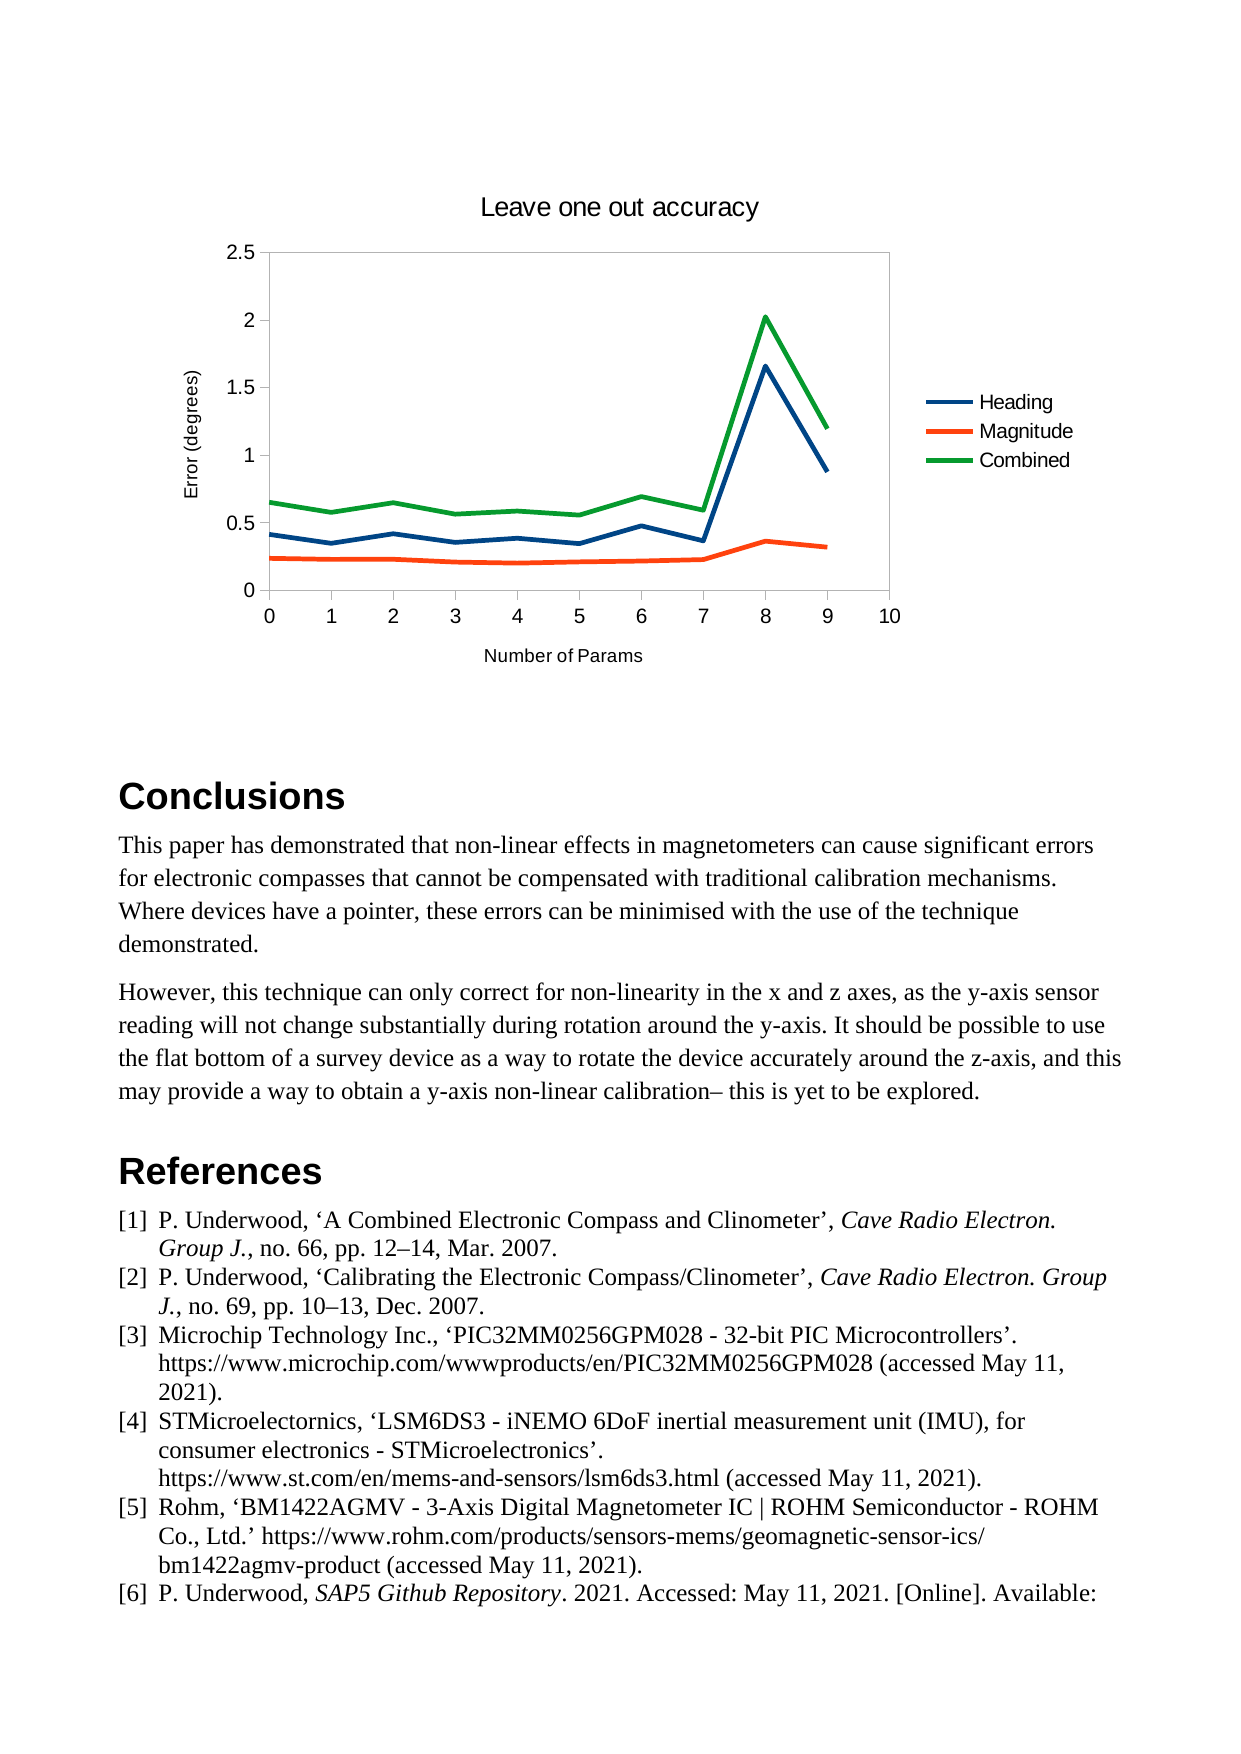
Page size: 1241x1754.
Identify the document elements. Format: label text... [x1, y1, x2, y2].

subtitle Conclusions [118, 774, 1122, 818]
subtitle References [118, 1148, 1122, 1192]
text However, this technique can only correct for non-linearity in the x and z axes, as the y-axis sensor reading will not change substantially during rotation around the y-axis. It should be possible to use the flat bottom of a survey device as a way to rotate the device accurately around the z-axis, and this may provide a way to obtain a y-axis non-linear calibration– this is yet to be explored. [118, 977, 1122, 1105]
text [6] P. Underwood, SAP5 Github Repository. 2021. Accessed: May 11, 2021. [Online]. Available: [118, 1578, 1122, 1607]
text [4] STMicroelectornics, ‘LSM6DS3 - iNEMO 6DoF inertial measurement unit (IMU), for consumer electronics - STMicroelectronics’. https://www.st.com/en/mems-and-sensors/lsm6ds3.html (accessed May 11, 2021). [118, 1406, 1122, 1492]
text [1] P. Underwood, ‘A Combined Electronic Compass and Clinometer’, Cave Radio Electron. Group J., no. 66, pp. 12–14, Mar. 2007. [118, 1205, 1122, 1262]
text This paper has demonstrated that non-linear effects in magnetometers can cause significant errors for electronic compasses that cannot be compensated with traditional calibration mechanisms. Where devices have a pointer, these errors can be minimised with the use of the technique demonstrated. [118, 830, 1122, 958]
text [2] P. Underwood, ‘Calibrating the Electronic Compass/Clinometer’, Cave Radio Electron. Group J., no. 69, pp. 10–13, Dec. 2007. [118, 1262, 1122, 1320]
text [5] Rohm, ‘BM1422AGMV - 3-Axis Digital Magnetometer IC | ROHM Semiconductor - ROHM Co., Ltd.’ https://www.rohm.com/products/sensors-mems/geomagnetic-sensor-ics/bm1422agmv-product (accessed May 11, 2021). [118, 1492, 1122, 1578]
text [3] Microchip Technology Inc., ‘PIC32MM0256GPM028 - 32-bit PIC Microcontrollers’. https://www.microchip.com/wwwproducts/en/PIC32MM0256GPM028 (accessed May 11, 2021). [118, 1320, 1122, 1406]
